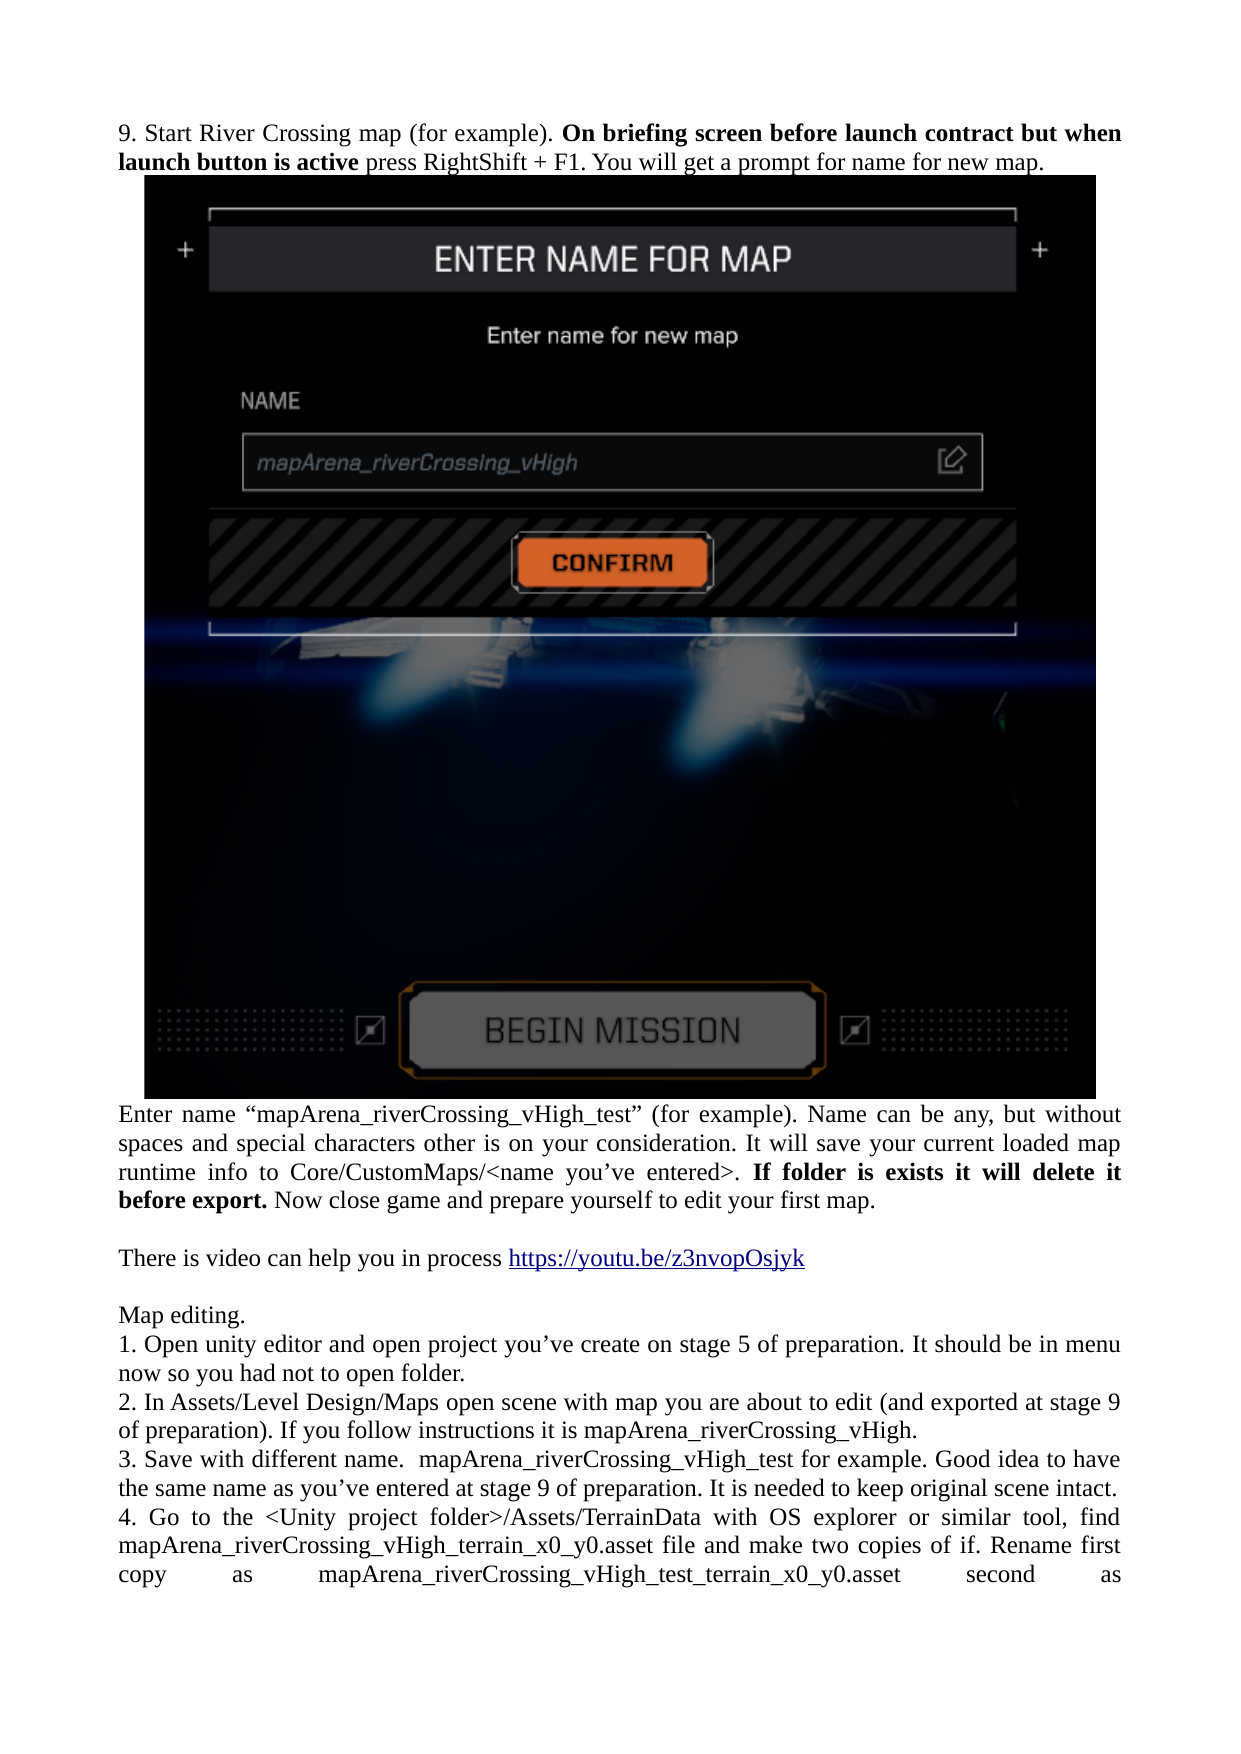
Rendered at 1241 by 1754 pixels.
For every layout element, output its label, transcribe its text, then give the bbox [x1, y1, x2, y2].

text 4. Go to the <Unity project folder>/Assets/TerrainData with OS explorer or similar tool, find mapArena_riverCrossing_vHigh_terrain_x0_y0.asset file and make two copies of if. Rename first copy as mapArena_riverCrossing_vHigh_test_terrain_x0_y0.asset second as [118, 1502, 1122, 1588]
picture [144, 175, 1096, 1099]
text Enter name “mapArena_riverCrossing_vHigh_test” (for example). Name can be any, but without spaces and special characters other is on your consideration. It will save your current loaded map runtime info to Core/CustomMaps/<name you’ve entered>. If folder is exists it will delete it before export. Now close game and prepare yourself to edit your first map. [118, 176, 1122, 1214]
text 3. Save with different name. mapArena_riverCrossing_vHigh_test for example. Good idea to have the same name as you’ve entered at stage 9 of preparation. It is needed to keep original scene intact. [118, 1444, 1122, 1502]
text There is video can help you in process https://youtu.be/z3nvopOsjyk [118, 1243, 1122, 1272]
text 2. In Assets/Level Design/Maps open scene with map you are about to edit (and exported at stage 9 of preparation). If you follow instructions it is mapArena_riverCrossing_vHigh. [118, 1387, 1122, 1444]
text Map editing. [118, 1300, 1122, 1329]
text 9. Start River Crossing map (for example). On briefing screen before launch contract but when launch button is active press RightShift + F1. You will get a prompt for name for new map. [118, 118, 1122, 176]
text 1. Open unity editor and open project you’ve create on stage 5 of preparation. It should be in menu now so you had not to open folder. [118, 1329, 1122, 1387]
